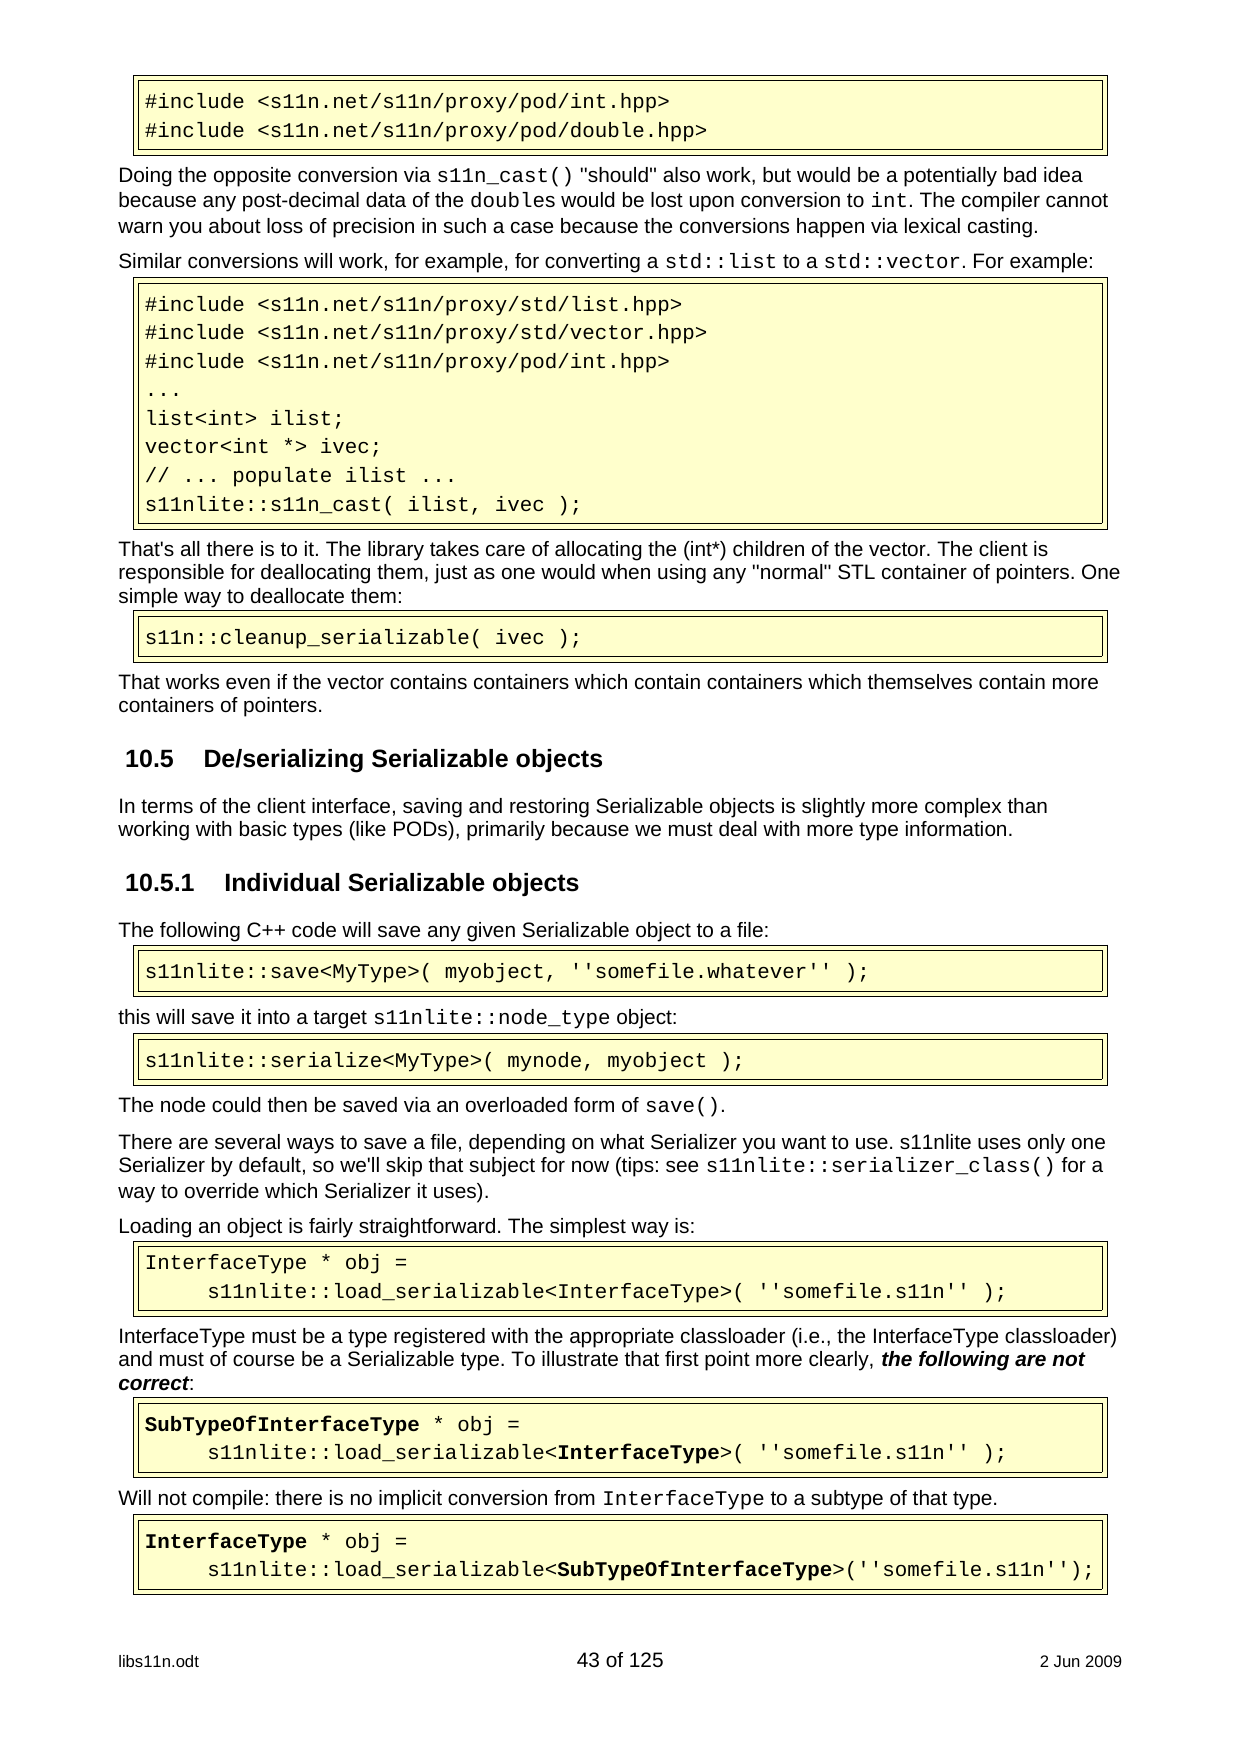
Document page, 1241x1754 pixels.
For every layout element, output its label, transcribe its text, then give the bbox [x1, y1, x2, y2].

text [1103, 363, 1107, 392]
text SubTypeOfInterfaceType * obj = [134, 1398, 1107, 1426]
text Similar conversions will work, for example, for converting a std::list to a std::vector. For example: [118, 249, 1122, 274]
text There are several ways to save a file, depending on what Serializer you want to use. s11nlite uses only one Serializer by default, so we'll skip that subject for now (tips: see s11nlite::serializer_class() for a way to override which Serializer it uses). [118, 1131, 1122, 1202]
text InterfaceType * obj = [134, 1515, 1107, 1543]
text The node could then be saved via an overloaded form of save(). [118, 1094, 1122, 1119]
text s11nlite::load_serializable<SubTypeOfInterfaceType>(''somefile.s11n''); [134, 1543, 1107, 1594]
text this will save it into a target s11nlite::node_type object: [118, 1005, 1122, 1030]
text // ... populate ilist ... [139, 449, 1102, 477]
text #include <s11n.net/s11n/proxy/std/list.hpp> [134, 278, 1107, 306]
text vector<int *> ivec; [139, 420, 1102, 449]
text InterfaceType must be a type registered with the appropriate classloader (i.e., the InterfaceType classloader) and must of course be a Serializable type. To illustrate that first point more clearly, the following are not correct: [118, 1325, 1122, 1394]
text s11nlite::load_serializable<InterfaceType>( ''somefile.s11n'' ); [134, 1264, 1107, 1316]
subtitle Individual Serializable objects [118, 869, 1122, 897]
text #include <s11n.net/s11n/proxy/pod/int.hpp> [139, 334, 1102, 363]
text Loading an object is fairly straightforward. The simplest way is: [118, 1214, 1122, 1238]
text s11n::cleanup_serializable( ivec ); [134, 611, 1107, 662]
text #include <s11n.net/s11n/proxy/pod/double.hpp> [134, 103, 1107, 155]
subtitle De/serializing Serializable objects [118, 745, 1122, 773]
text Doing the opposite conversion via s11n_cast() ''should'' also work, but would be a potentially bad idea because any post-decimal data of the doubles would be lost upon conversion to int. The compiler cannot warn you about loss of precision in such a case because the conversions happen via lexical casting. [118, 164, 1122, 237]
text That's all there is to it. The library takes care of allocating the (int*) children of the vector. The client is responsible for deallocating them, just as one would when using any ''normal'' STL container of pointers. One simple way to deallocate them: [118, 538, 1122, 607]
text [134, 363, 138, 392]
text #include <s11n.net/s11n/proxy/pod/int.hpp> [134, 76, 1107, 103]
text ... [139, 363, 1102, 392]
text list<int> ilist; [139, 392, 1102, 420]
text In terms of the client interface, saving and restoring Serializable objects is slightly more complex than working with basic types (like PODs), primarily because we must deal with more type information. [118, 795, 1122, 841]
text InterfaceType * obj = [134, 1242, 1107, 1264]
text That works even if the vector contains containers which contain containers which themselves contain more containers of pointers. [118, 671, 1122, 717]
text s11nlite::save<MyType>( myobject, ''somefile.whatever'' ); [134, 946, 1107, 996]
text Will not compile: there is no implicit conversion from InterfaceType to a subtype of that type. [118, 1486, 1122, 1511]
text The following C++ code will save any given Serializable object to a file: [118, 918, 1122, 942]
text s11nlite::load_serializable<InterfaceType>( ''somefile.s11n'' ); [134, 1426, 1107, 1477]
text s11nlite::serialize<MyType>( mynode, myobject ); [134, 1034, 1107, 1085]
text #include <s11n.net/s11n/proxy/std/vector.hpp> [139, 306, 1102, 334]
text s11nlite::s11n_cast( ilist, ivec ); [134, 477, 1107, 529]
